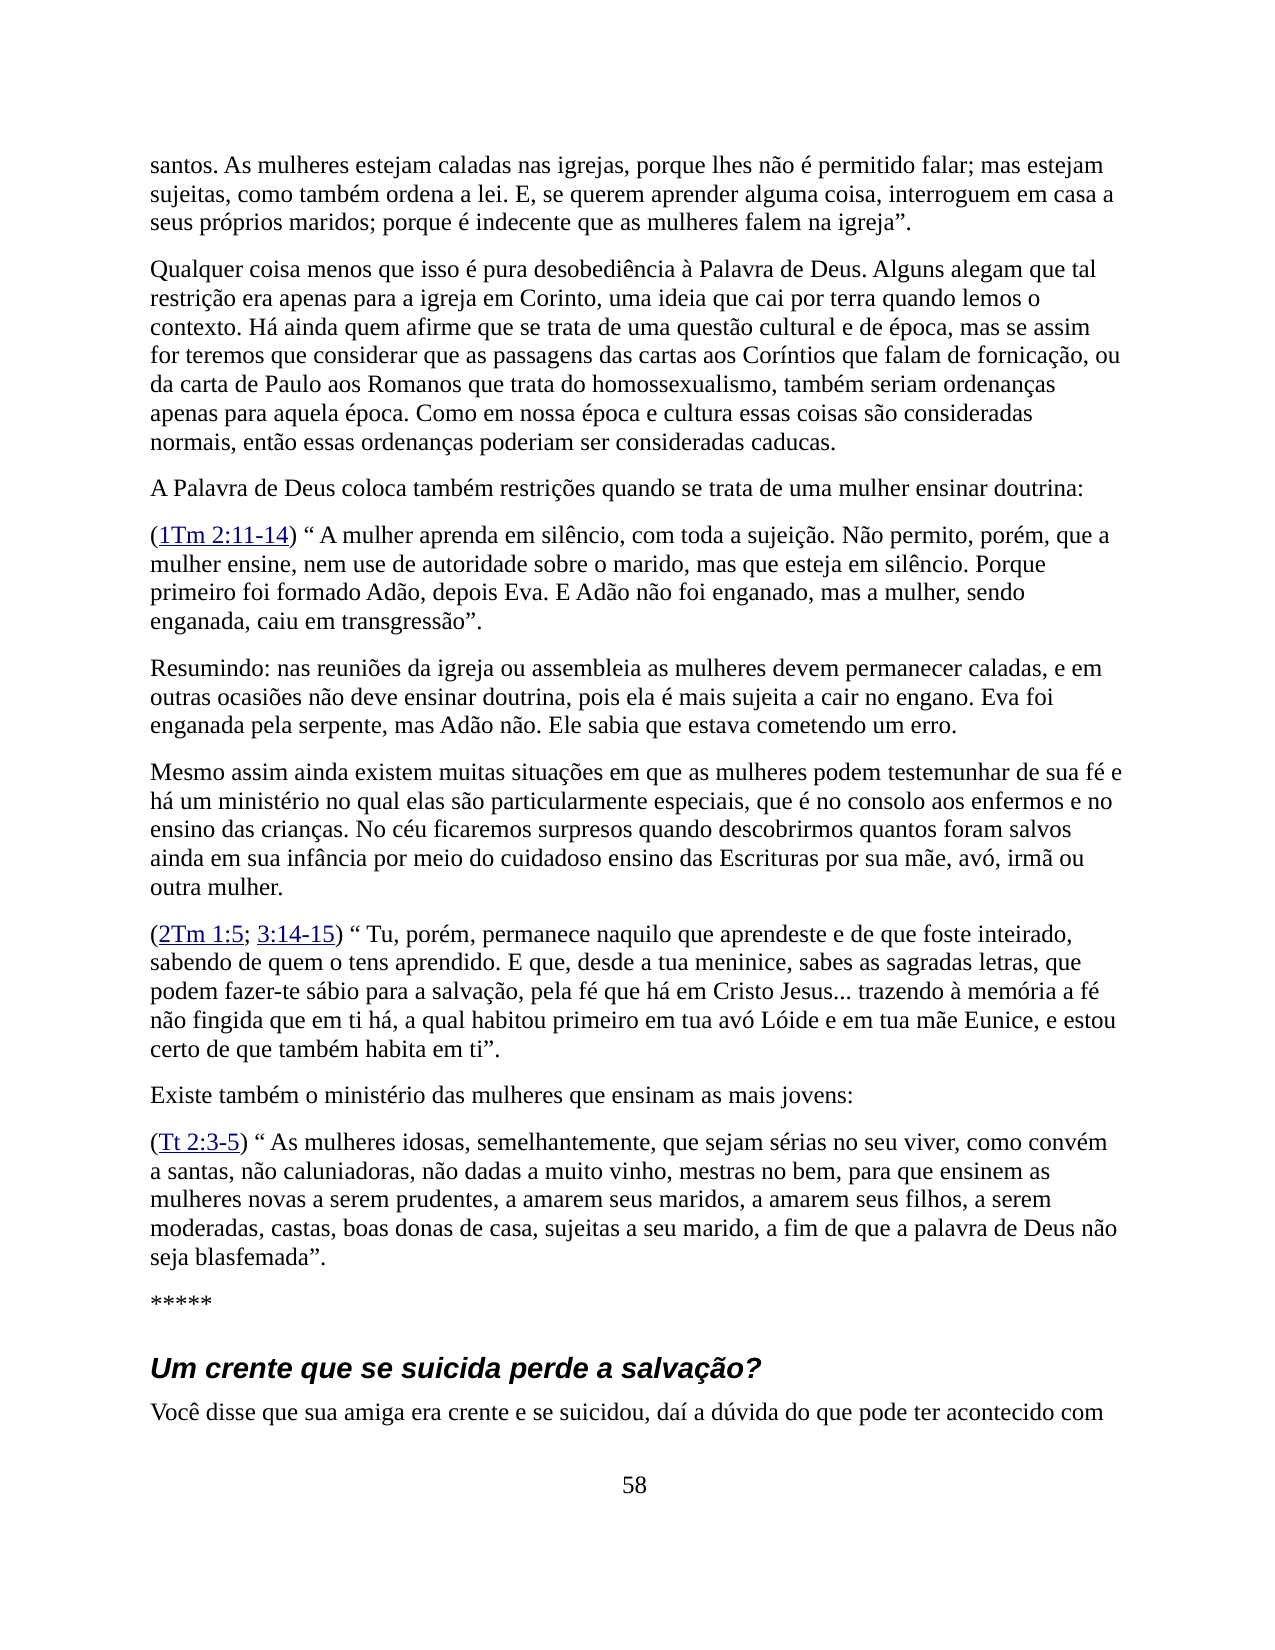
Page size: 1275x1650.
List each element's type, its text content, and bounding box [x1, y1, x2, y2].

text santos. As mulheres estejam caladas nas igrejas, porque lhes não é permitido falar; mas estejam sujeitas, como também ordena a lei. E, se querem aprender alguma coisa, interroguem em casa a seus próprios maridos; porque é indecente que as mulheres falem na igreja”. [150, 150, 1125, 236]
text (1Tm 2:11-14) “ A mulher aprenda em silêncio, com toda a sujeição. Não permito, porém, que a mulher ensine, nem use de autoridade sobre o marido, mas que esteja em silêncio. Porque primeiro foi formado Adão, depois Eva. E Adão não foi enganado, mas a mulher, sendo enganada, caiu em transgressão”. [150, 520, 1125, 635]
text Mesmo assim ainda existem muitas situações em que as mulheres podem testemunhar de sua fé e há um ministério no qual elas são particularmente especiais, que é no consolo aos enfermos e no ensino das crianças. No céu ficaremos surpresos quando descobrirmos quantos foram salvos ainda em sua infância por meio do cuidadoso ensino das Escrituras por sua mãe, avó, irmã ou outra mulher. [150, 757, 1125, 901]
text (2Tm 1:5; 3:14-15) “ Tu, porém, permanece naquilo que aprendeste e de que foste inteirado, sabendo de quem o tens aprendido. E que, desde a tua meninice, sabes as sagradas letras, que podem fazer-te sábio para a salvação, pela fé que há em Cristo Jesus... trazendo à memória a fé não fingida que em ti há, a qual habitou primeiro em tua avó Lóide e em tua mãe Eunice, e estou certo de que também habita em ti”. [150, 919, 1125, 1062]
text A Palavra de Deus coloca também restrições quando se trata de uma mulher ensinar doutrina: [150, 473, 1125, 502]
subtitle Um crente que se suicida perde a salvação? [150, 1351, 1125, 1385]
text ***** [150, 1289, 1125, 1317]
text Qualquer coisa menos que isso é pura desobediência à Palavra de Deus. Alguns alegam que tal restrição era apenas para a igreja em Corinto, uma ideia que cai por terra quando lemos o contexto. Há ainda quem afirme que se trata de uma questão cultural e de época, mas se assim for teremos que considerar que as passagens das cartas aos Coríntios que falam de fornicação, ou da carta de Paulo aos Romanos que trata do homossexualismo, também seriam ordenanças apenas para aquela época. Como em nossa época e cultura essas coisas são consideradas normais, então essas ordenanças poderiam ser consideradas caducas. [150, 254, 1125, 455]
text Resumindo: nas reuniões da igreja ou assembleia as mulheres devem permanecer caladas, e em outras ocasiões não deve ensinar doutrina, pois ela é mais sujeita a cair no engano. Eva foi enganada pela serpente, mas Adão não. Ele sabia que estava cometendo um erro. [150, 653, 1125, 739]
text Você disse que sua amiga era crente e se suicidou, daí a dúvida do que pode ter acontecido com [150, 1397, 1125, 1426]
text (Tt 2:3-5) “ As mulheres idosas, semelhantemente, que sejam sérias no seu viver, como convém a santas, não caluniadoras, não dadas a muito vinho, mestras no bem, para que ensinem as mulheres novas a serem prudentes, a amarem seus maridos, a amarem seus filhos, a serem moderadas, castas, boas donas de casa, sujeitas a seu marido, a fim de que a palavra de Deus não seja blasfemada”. [150, 1127, 1125, 1271]
text Existe também o ministério das mulheres que ensinam as mais jovens: [150, 1080, 1125, 1109]
